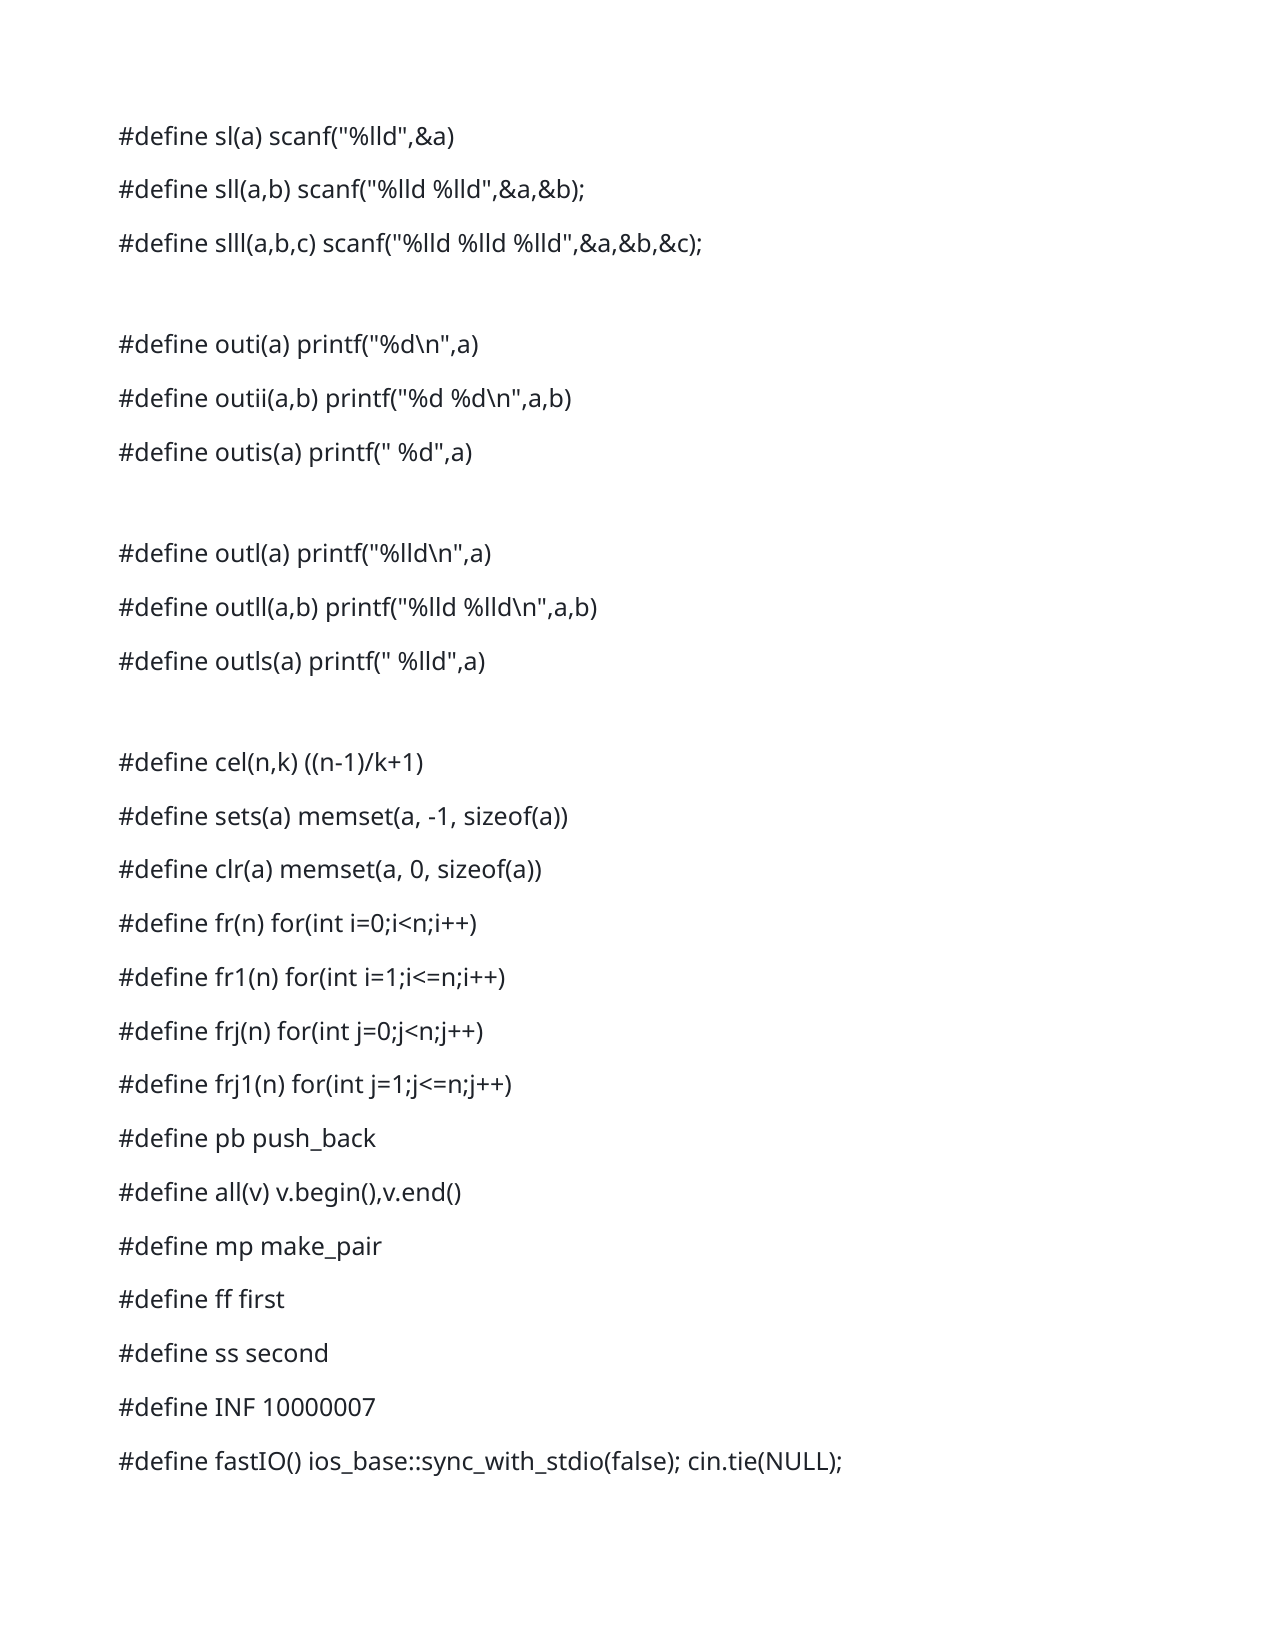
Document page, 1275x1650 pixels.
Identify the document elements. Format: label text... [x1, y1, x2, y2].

text #define frj(n) for(int j=0;j<n;j++) [118, 1013, 1157, 1047]
text #define sl(a) scanf("%lld",&a) [118, 118, 1157, 152]
text #define all(v) v.begin(),v.end() [118, 1175, 1157, 1209]
text #define frj1(n) for(int j=1;j<=n;j++) [118, 1067, 1157, 1101]
text #define fr1(n) for(int i=1;i<=n;i++) [118, 960, 1157, 994]
text #define outii(a,b) printf("%d %d\n",a,b) [118, 381, 1157, 415]
text #define outis(a) printf(" %d",a) [118, 434, 1157, 468]
text #define fastIO() ios_base::sync_with_stdio(false); cin.tie(NULL); [118, 1443, 1157, 1477]
text #define INF 10000007 [118, 1390, 1157, 1424]
text #define outi(a) printf("%d\n",a) [118, 327, 1157, 361]
text #define sll(a,b) scanf("%lld %lld",&a,&b); [118, 172, 1157, 206]
text #define pb push_back [118, 1121, 1157, 1155]
text #define clr(a) memset(a, 0, sizeof(a)) [118, 852, 1157, 886]
text #define sets(a) memset(a, -1, sizeof(a)) [118, 798, 1157, 832]
text #define outll(a,b) printf("%lld %lld\n",a,b) [118, 589, 1157, 624]
text #define cel(n,k) ((n-1)/k+1) [118, 745, 1157, 779]
text #define outl(a) printf("%lld\n",a) [118, 536, 1157, 570]
text #define fr(n) for(int i=0;i<n;i++) [118, 906, 1157, 940]
text #define ff first [118, 1282, 1157, 1316]
text #define ss second [118, 1336, 1157, 1370]
text #define slll(a,b,c) scanf("%lld %lld %lld",&a,&b,&c); [118, 226, 1157, 260]
text #define mp make_pair [118, 1228, 1157, 1262]
text #define outls(a) printf(" %lld",a) [118, 643, 1157, 677]
